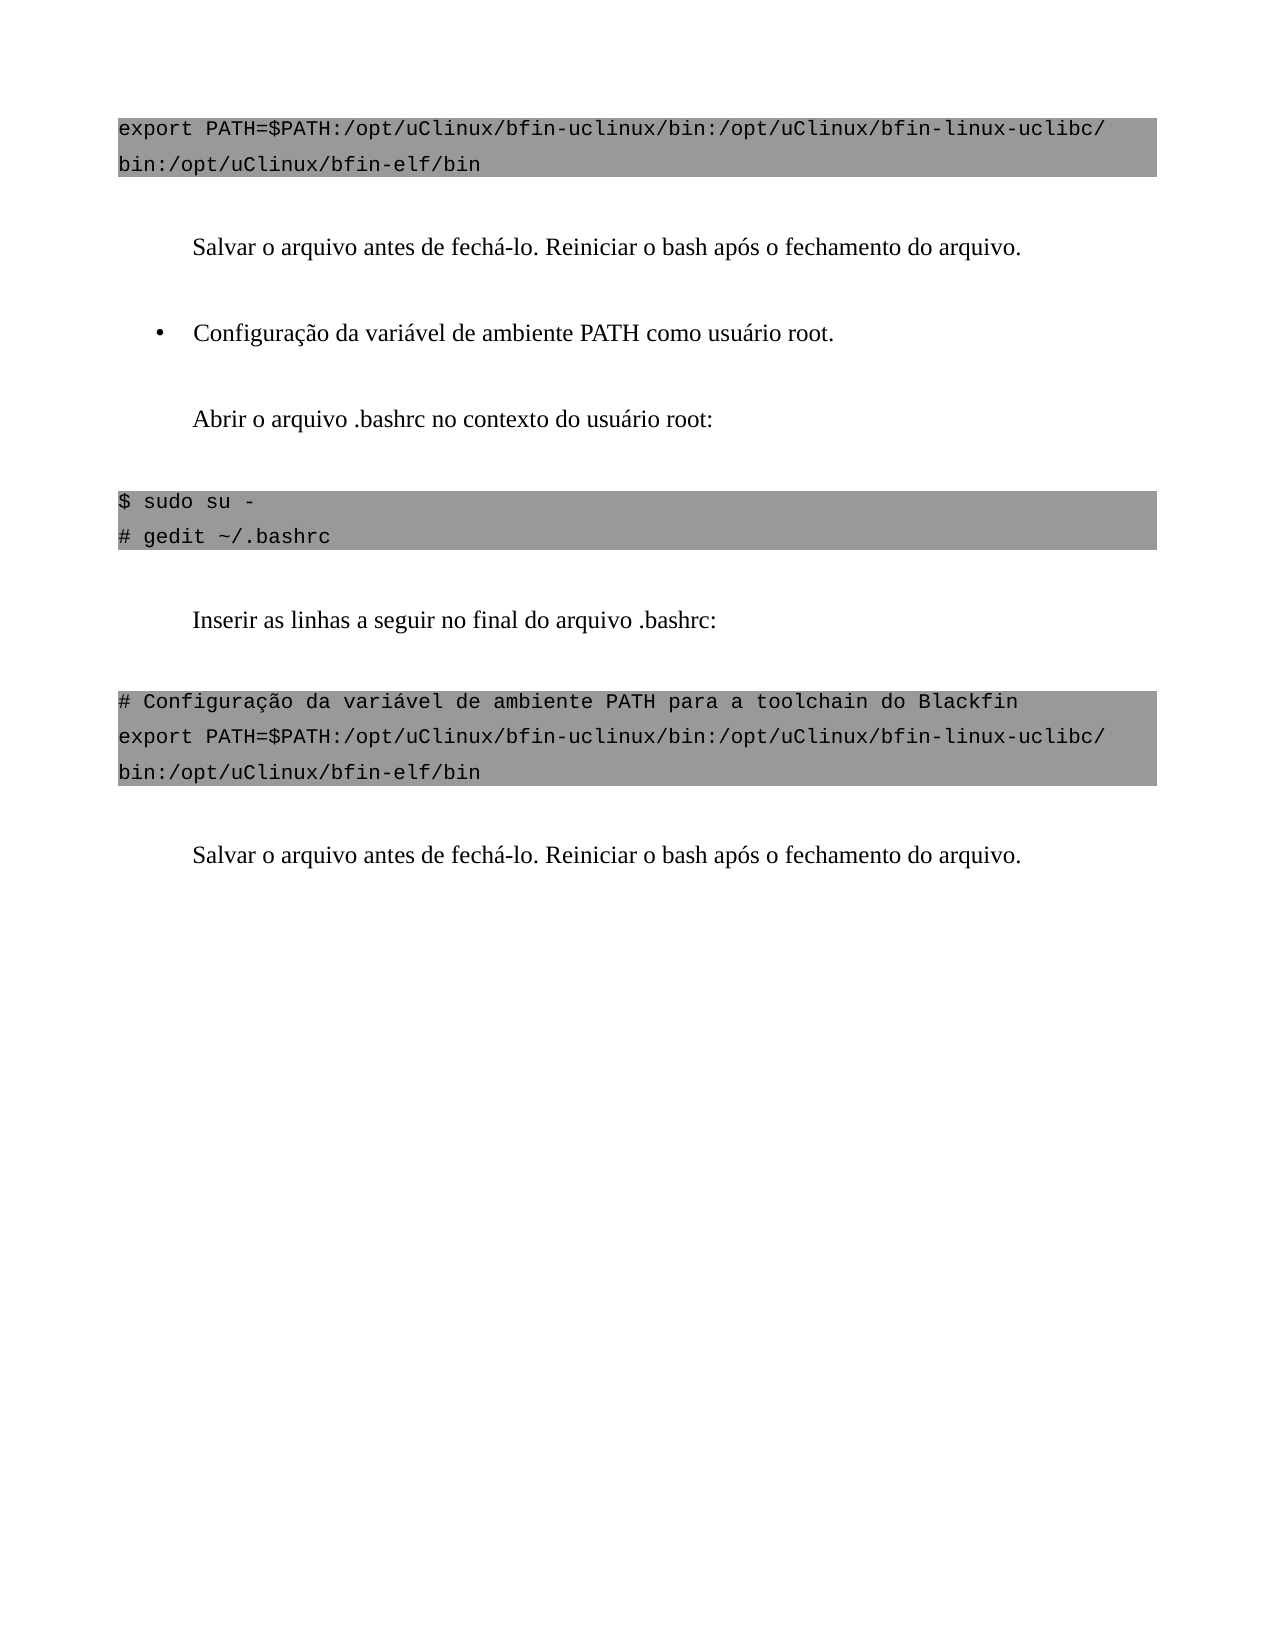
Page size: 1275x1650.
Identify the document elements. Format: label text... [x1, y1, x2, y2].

text $ sudo su - [118, 491, 1157, 514]
text Salvar o arquivo antes de fechá-lo. Reiniciar o bash após o fechamento do arquivo. [118, 232, 1157, 261]
text # Configuração da variável de ambiente PATH para a toolchain do Blackfin [118, 691, 1157, 715]
text Abrir o arquivo .bashrc no contexto do usuário root: [118, 404, 1157, 433]
text export PATH=$PATH:/opt/uClinux/bfin-uclinux/bin:/opt/uClinux/bfin-linux-uclibc/bin:/opt/uClinux/bfin-elf/bin [118, 726, 1157, 786]
text # gedit ~/.bashrc [118, 526, 1157, 550]
text Inserir as linhas a seguir no final do arquivo .bashrc: [118, 605, 1157, 633]
list Configuração da variável de ambiente PATH como usuário root. [156, 318, 1157, 347]
text Salvar o arquivo antes de fechá-lo. Reiniciar o bash após o fechamento do arquivo. [118, 840, 1157, 869]
text export PATH=$PATH:/opt/uClinux/bfin-uclinux/bin:/opt/uClinux/bfin-linux-uclibc/bin:/opt/uClinux/bfin-elf/bin [118, 118, 1157, 177]
